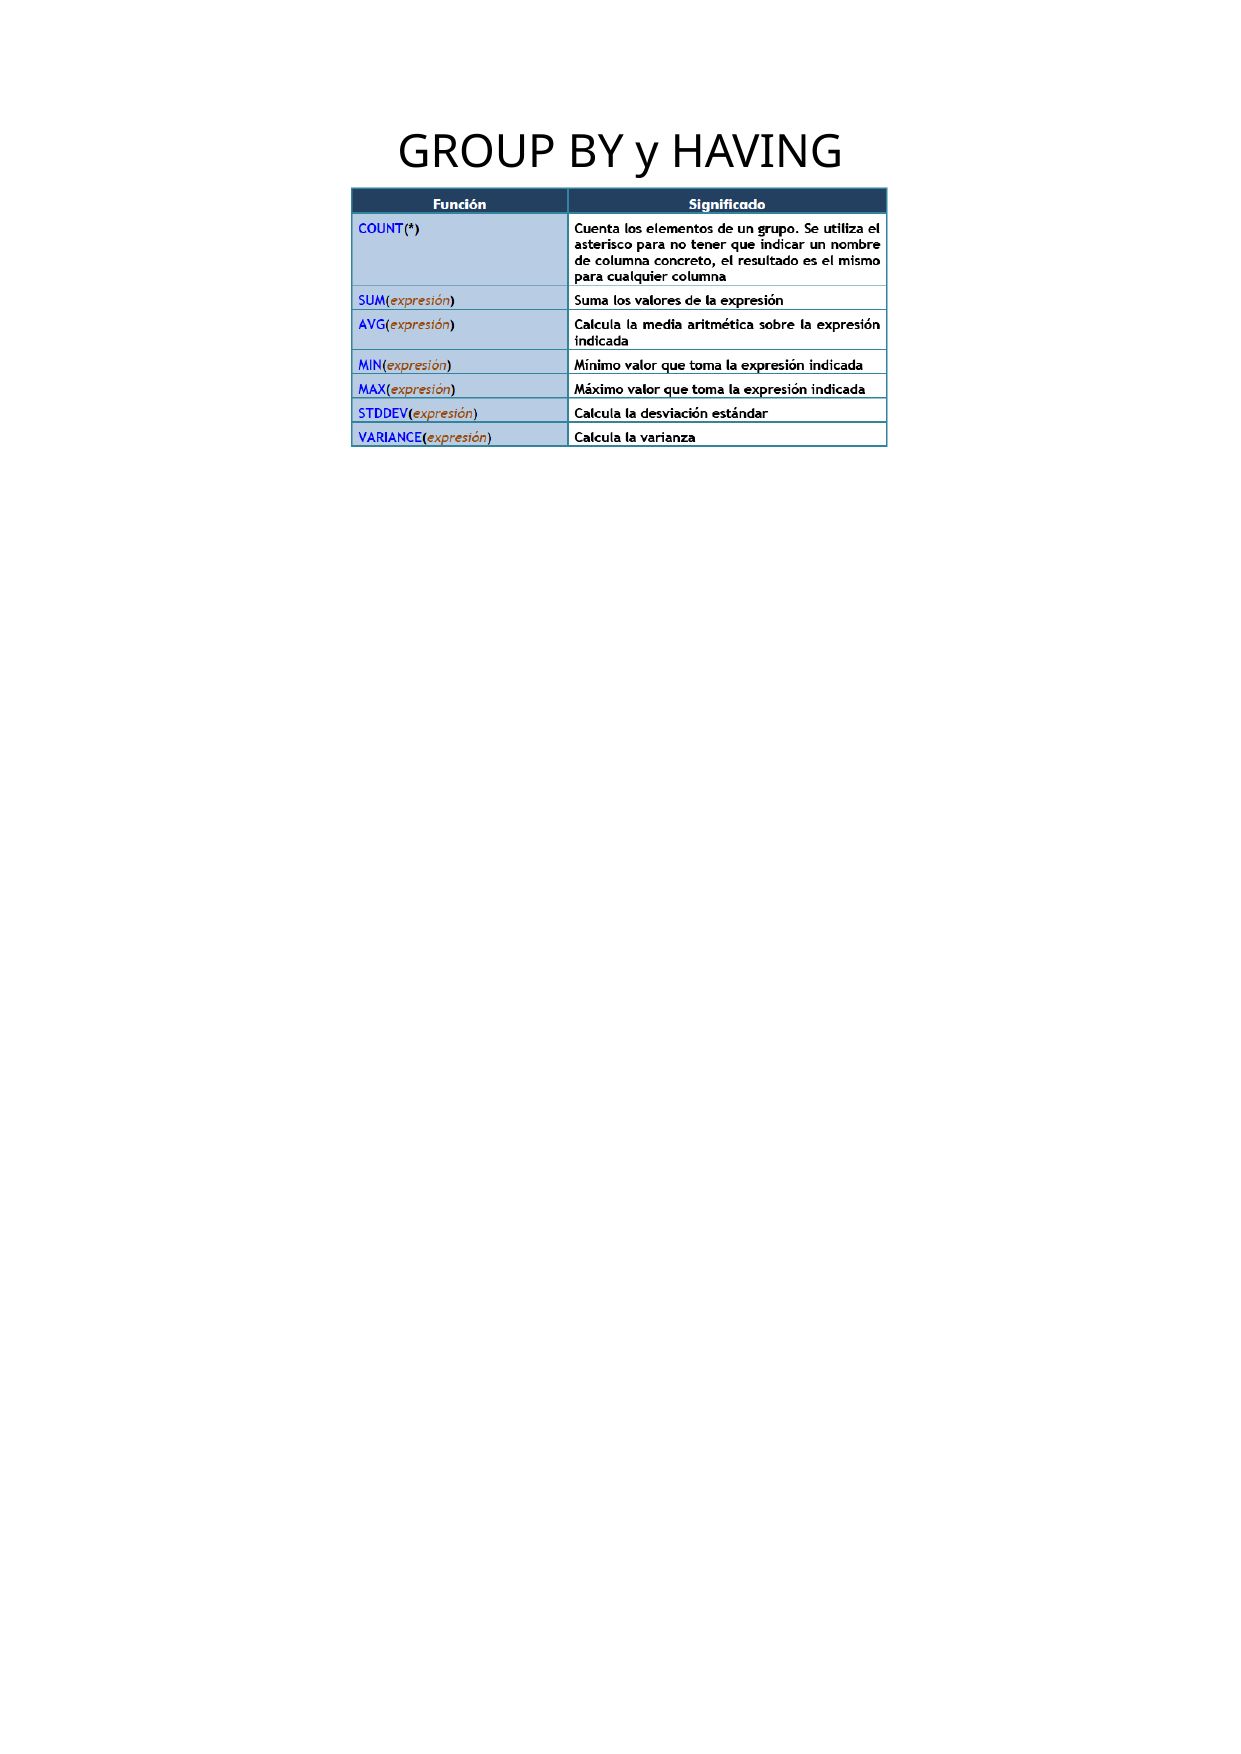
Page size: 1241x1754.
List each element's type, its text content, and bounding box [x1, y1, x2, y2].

text GROUP BY y HAVING [118, 118, 1122, 181]
picture [339, 180, 901, 455]
